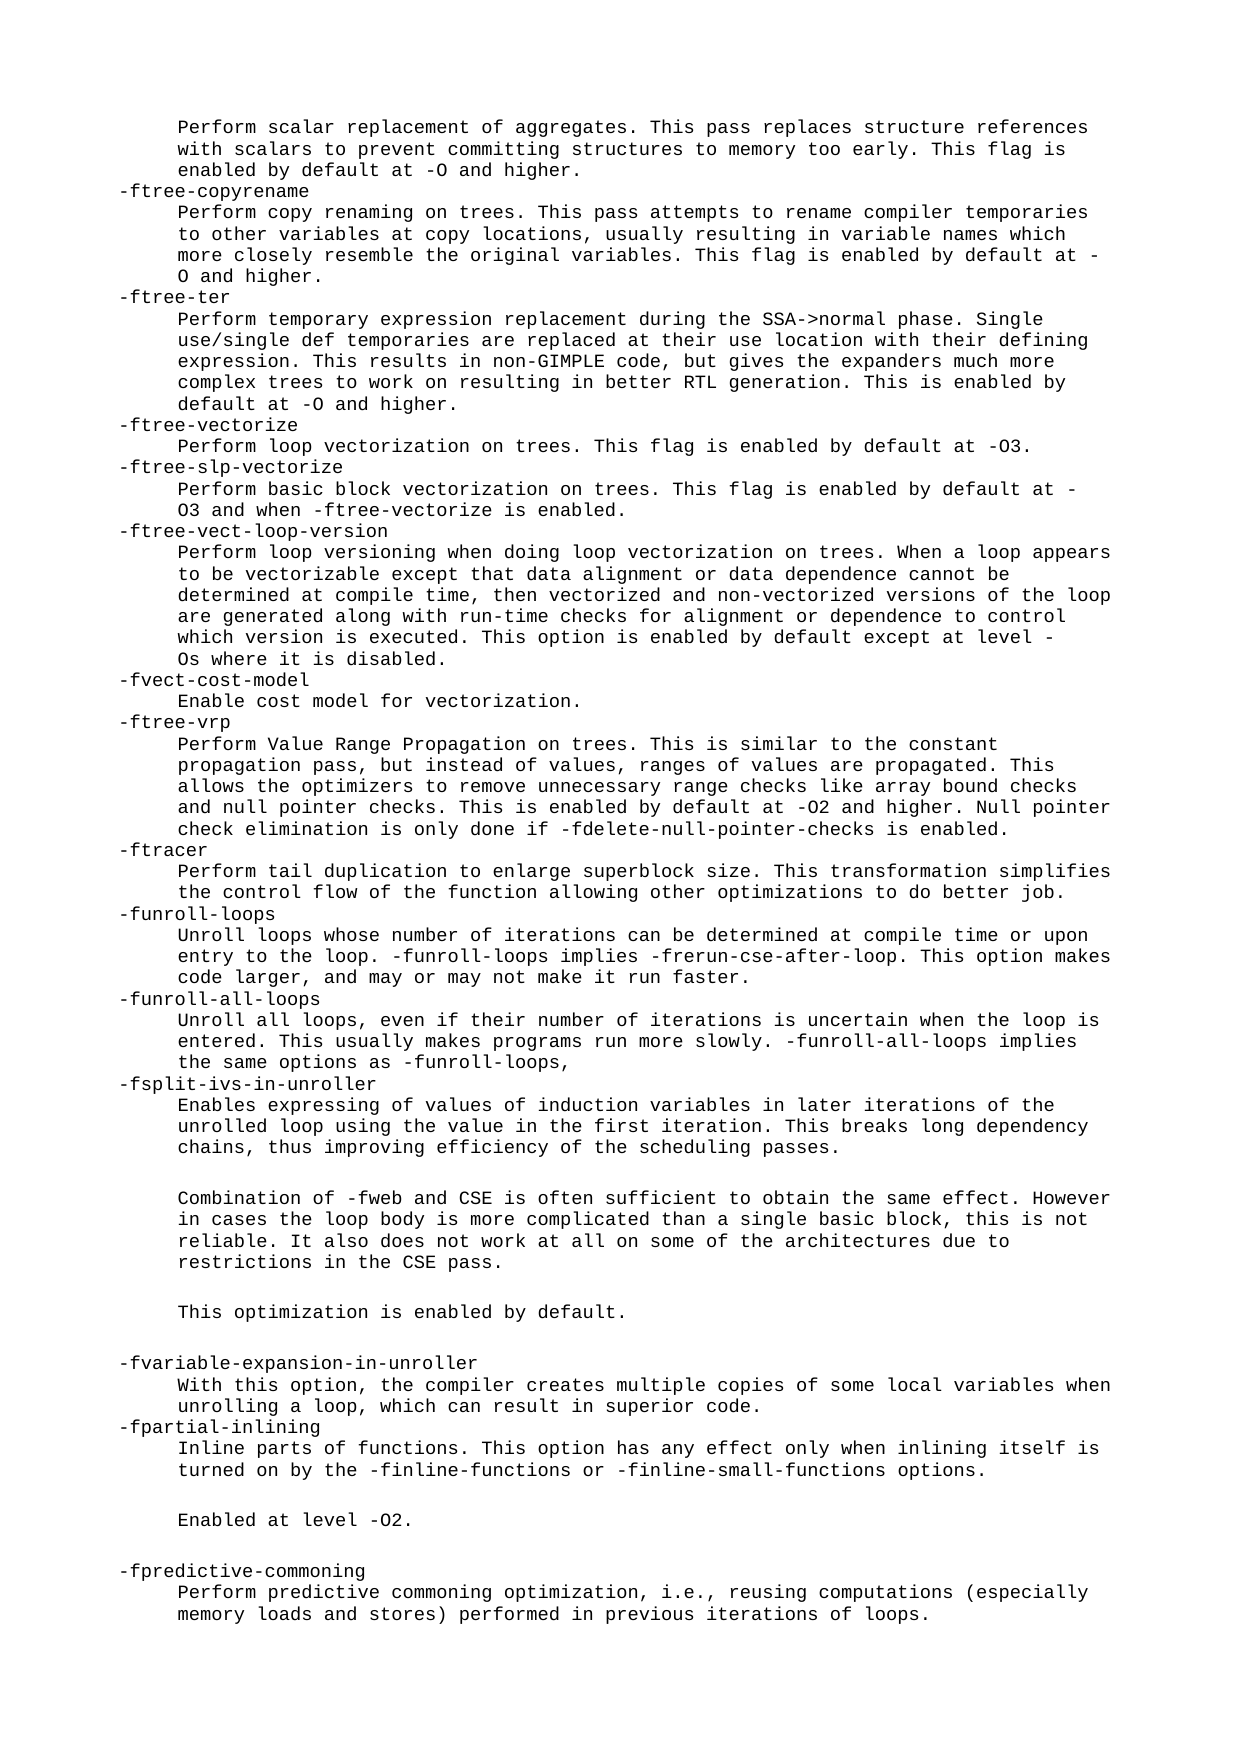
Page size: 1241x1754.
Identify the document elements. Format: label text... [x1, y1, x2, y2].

subtitle -fvariable-expansion-in-unroller [118, 1354, 1122, 1375]
subtitle -ftracer [118, 841, 1122, 862]
list Inline parts of functions. This option has any effect only when inlining itself is turned on by the -finline-functions or -finline-small-functions options. [177, 1439, 1122, 1482]
list Perform temporary expression replacement during the SSA->normal phase. Single use/single def temporaries are replaced at their use location with their defining expression. This results in non-GIMPLE code, but gives the expanders much more complex trees to work on resulting in better RTL generation. This is enabled by default at -O and higher. [177, 309, 1122, 416]
subtitle -funroll-loops [118, 904, 1122, 926]
list Perform loop versioning when doing loop vectorization on trees. When a loop appears to be vectorizable except that data alignment or data dependence cannot be determined at compile time, then vectorized and non-vectorized versions of the loop are generated along with run-time checks for alignment or dependence to control which version is executed. This option is enabled by default except at level -Os where it is disabled. [177, 543, 1122, 671]
subtitle -fpredictive-commoning [118, 1562, 1122, 1583]
list Perform predictive commoning optimization, i.e., reusing computations (especially memory loads and stores) performed in previous iterations of loops. [177, 1583, 1122, 1626]
subtitle -ftree-copyrename [118, 182, 1122, 203]
list Enabled at level -O2. [177, 1511, 1122, 1532]
list Perform basic block vectorization on trees. This flag is enabled by default at -O3 and when -ftree-vectorize is enabled. [177, 479, 1122, 522]
list Combination of -fweb and CSE is often sufficient to obtain the same effect. However in cases the loop body is more complicated than a single basic block, this is not reliable. It also does not work at all on some of the architectures due to restrictions in the CSE pass. [177, 1189, 1122, 1274]
list Unroll all loops, even if their number of iterations is uncertain when the loop is entered. This usually makes programs run more slowly. -funroll-all-loops implies the same options as -funroll-loops, [177, 1011, 1122, 1074]
list This optimization is enabled by default. [177, 1303, 1122, 1324]
list Perform scalar replacement of aggregates. This pass replaces structure references with scalars to prevent committing structures to memory too early. This flag is enabled by default at -O and higher. [177, 118, 1122, 182]
list Enable cost model for vectorization. [177, 692, 1122, 713]
subtitle -funroll-all-loops [118, 989, 1122, 1011]
subtitle -ftree-vect-loop-version [118, 522, 1122, 543]
list Unroll loops whose number of iterations can be determined at compile time or upon entry to the loop. -funroll-loops implies -frerun-cse-after-loop. This option makes code larger, and may or may not make it run faster. [177, 926, 1122, 989]
list Perform loop vectorization on trees. This flag is enabled by default at -O3. [177, 437, 1122, 458]
subtitle -ftree-slp-vectorize [118, 458, 1122, 479]
subtitle -fvect-cost-model [118, 671, 1122, 692]
subtitle -fsplit-ivs-in-unroller [118, 1074, 1122, 1096]
list With this option, the compiler creates multiple copies of some local variables when unrolling a loop, which can result in superior code. [177, 1375, 1122, 1418]
list Enables expressing of values of induction variables in later iterations of the unrolled loop using the value in the first iteration. This breaks long dependency chains, thus improving efficiency of the scheduling passes. [177, 1096, 1122, 1159]
subtitle -fpartial-inlining [118, 1418, 1122, 1439]
list Perform tail duplication to enlarge superblock size. This transformation simplifies the control flow of the function allowing other optimizations to do better job. [177, 862, 1122, 904]
list Perform copy renaming on trees. This pass attempts to rename compiler temporaries to other variables at copy locations, usually resulting in variable names which more closely resemble the original variables. This flag is enabled by default at -O and higher. [177, 203, 1122, 288]
list Perform Value Range Propagation on trees. This is similar to the constant propagation pass, but instead of values, ranges of values are propagated. This allows the optimizers to remove unnecessary range checks like array bound checks and null pointer checks. This is enabled by default at -O2 and higher. Null pointer check elimination is only done if -fdelete-null-pointer-checks is enabled. [177, 734, 1122, 841]
subtitle -ftree-vrp [118, 713, 1122, 734]
subtitle -ftree-vectorize [118, 416, 1122, 437]
subtitle -ftree-ter [118, 288, 1122, 309]
